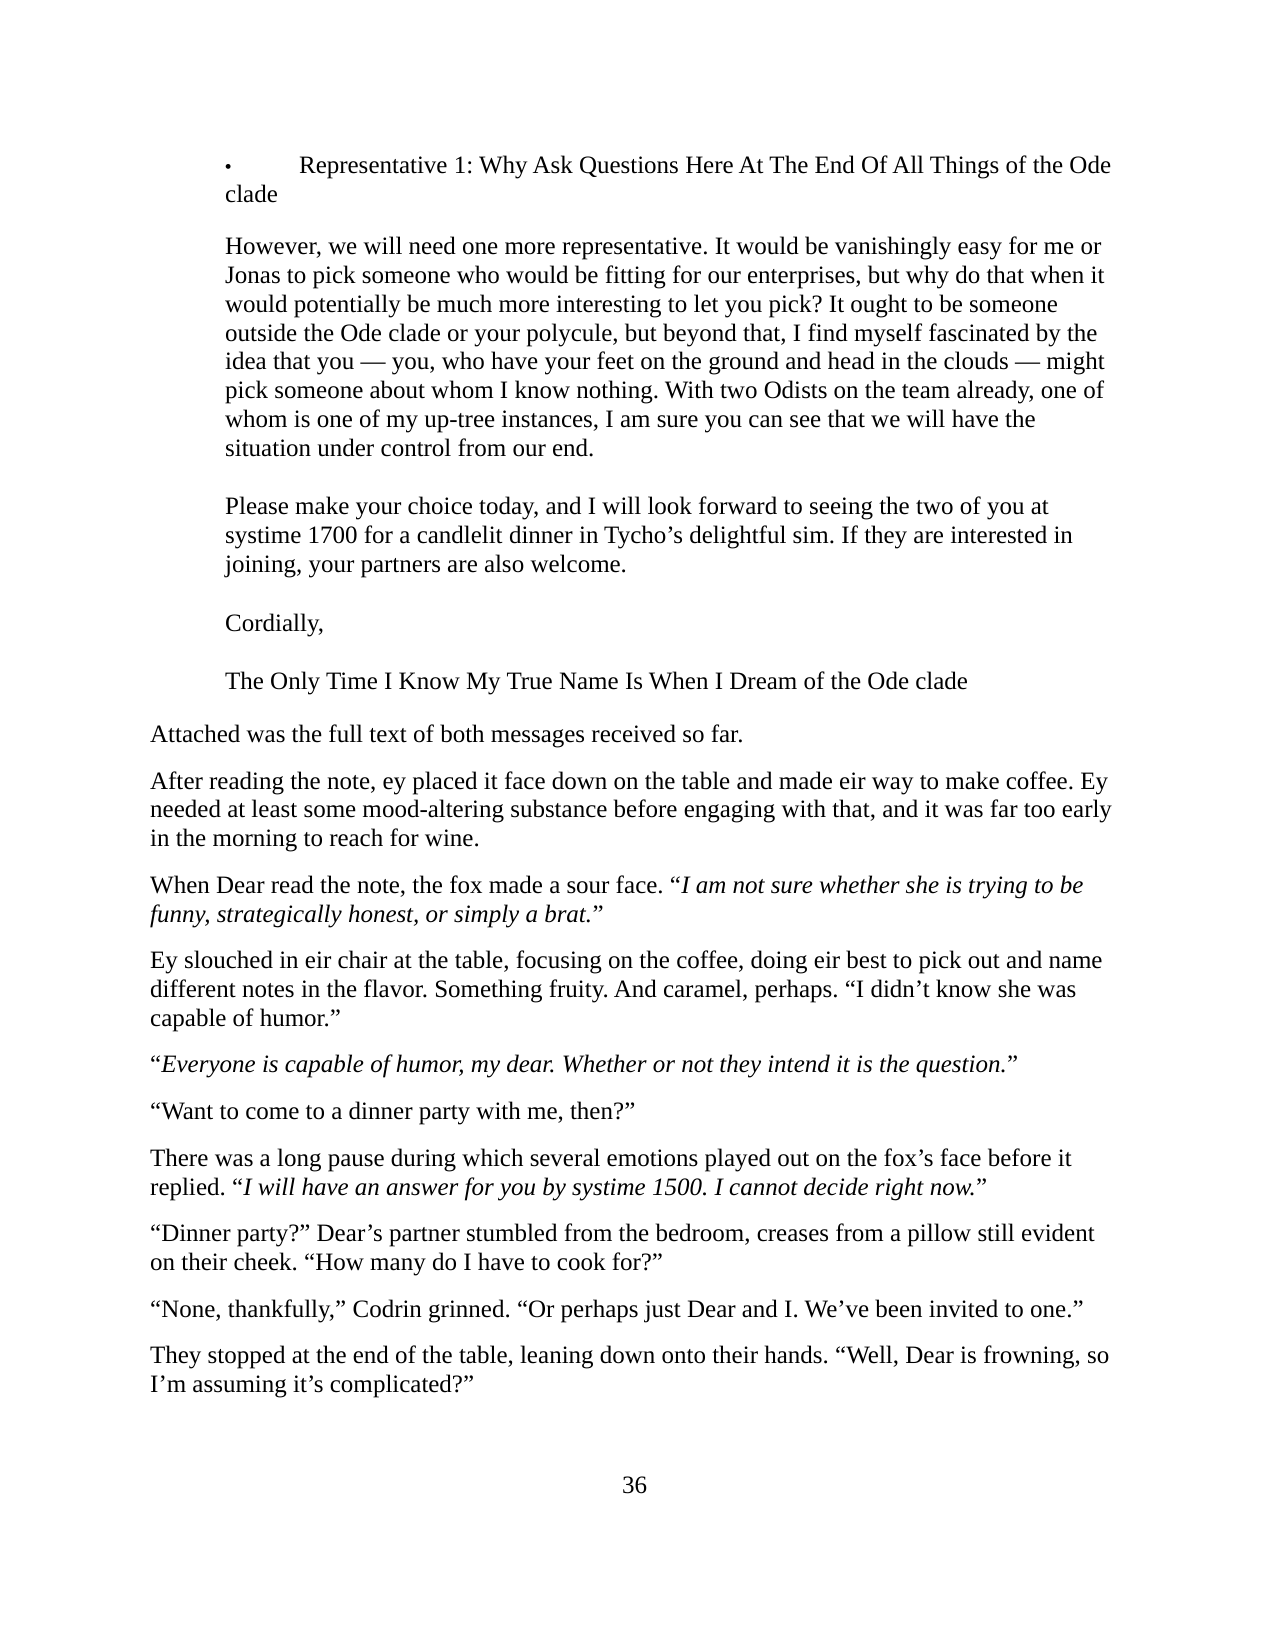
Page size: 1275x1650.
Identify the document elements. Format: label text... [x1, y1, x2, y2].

text However, we will need one more representative. It would be vanishingly easy for me or Jonas to pick someone who would be fitting for our enterprises, but why do that when it would potentially be much more interesting to let you pick? It ought to be someone outside the Ode clade or your polycule, but beyond that, I find myself fascinated by the idea that you — you, who have your feet on the ground and head in the clouds — might pick someone about whom I know nothing. With two Odists on the team already, one of whom is one of my up-tree instances, I am sure you can see that we will have the situation under control from our end. [225, 231, 1125, 461]
text After reading the note, ey placed it face down on the table and made eir way to make coffee. Ey needed at least some mood-altering substance before engaging with that, and it was far too early in the morning to reach for wine. [150, 766, 1125, 852]
text “Want to come to a dinner party with me, then?” [150, 1096, 1125, 1125]
text “Dinner party?” Dear’s partner stumbled from the bedroom, creases from a pillow still evident on their cheek. “How many do I have to cook for?” [150, 1218, 1125, 1276]
text The Only Time I Know My True Name Is When I Dream of the Ode clade [225, 666, 1125, 695]
text “None, thankfully,” Codrin grinned. “Or perhaps just Dear and I. We’ve been invited to one.” [150, 1294, 1125, 1322]
text Attached was the full text of both messages received so far. [150, 719, 1125, 748]
text Please make your choice today, and I will look forward to seeing the two of you at systime 1700 for a candlelit dinner in Tycho’s delightful sim. If they are interested in joining, your partners are also welcome. [225, 491, 1125, 578]
text Cordially, [225, 608, 1125, 636]
text Ey slouched in eir chair at the table, focusing on the coffee, doing eir best to pick out and name different notes in the flavor. Something fruity. And caramel, perhaps. “I didn’t know she was capable of humor.” [150, 945, 1125, 1032]
list Representative 1: Why Ask Questions Here At The End Of All Things of the Ode clade [225, 150, 1125, 207]
text “Everyone is capable of humor, my dear. Whether or not they intend it is the question.” [150, 1049, 1125, 1078]
text They stopped at the end of the table, leaning down onto their hands. “Well, Dear is frowning, so I’m assuming it’s complicated?” [150, 1340, 1125, 1398]
text When Dear read the note, the fox made a sour face. “I am not sure whether she is trying to be funny, strategically honest, or simply a brat.” [150, 870, 1125, 927]
text There was a long pause during which several emotions played out on the fox’s face before it replied. “I will have an answer for you by systime 1500. I cannot decide right now.” [150, 1143, 1125, 1200]
